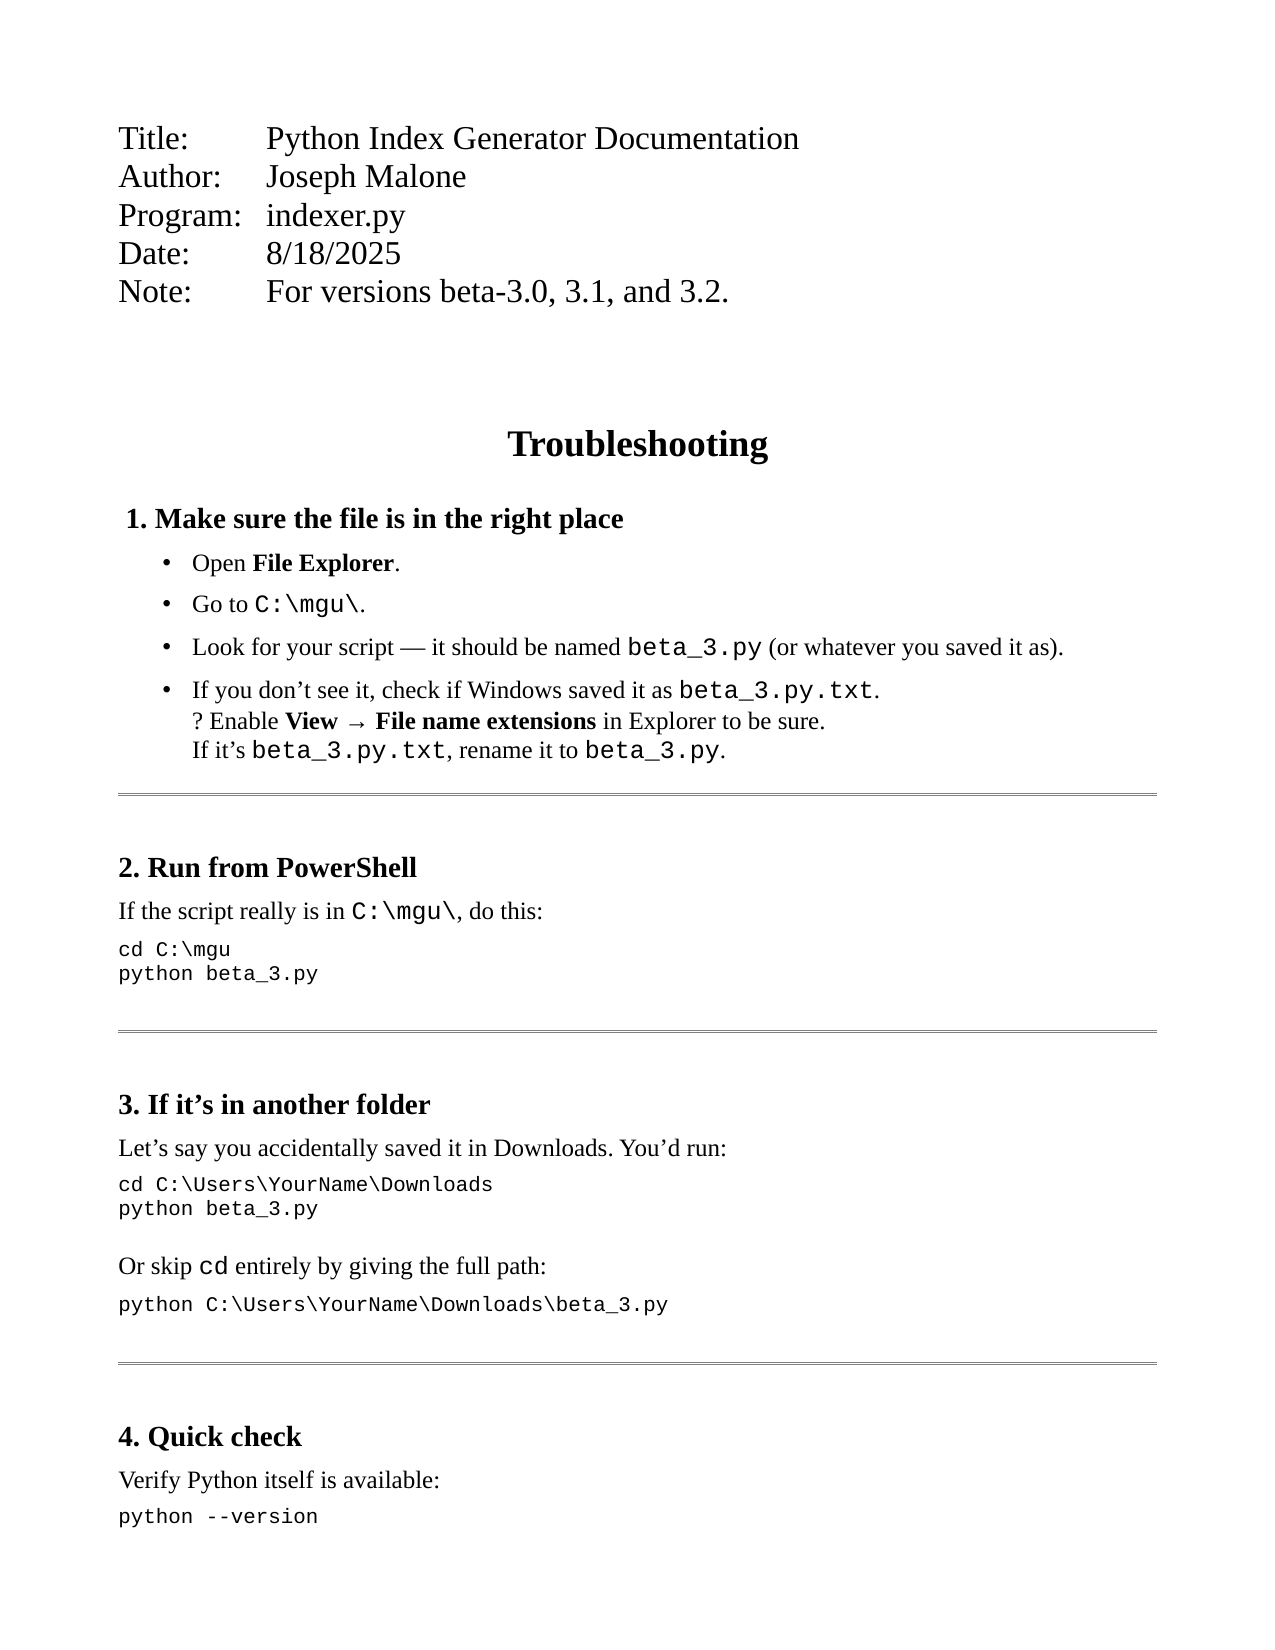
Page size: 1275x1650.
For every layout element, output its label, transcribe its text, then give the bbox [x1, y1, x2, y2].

text python C:\Users\YourName\Downloads\beta_3.py [118, 1294, 1157, 1318]
subtitle 2. Run from PowerShell [118, 850, 1157, 883]
subtitle 3. If it’s in another folder [118, 1087, 1157, 1121]
text Or skip cd entirely by giving the full path: [118, 1251, 1157, 1282]
subtitle 1. Make sure the file is in the right place [118, 502, 1157, 535]
text cd C:\mgu [118, 939, 1157, 963]
text Date: 8/18/2025 [118, 233, 1157, 271]
list Go to C:\mgu\. [162, 589, 1157, 620]
text python beta_3.py [118, 963, 1157, 986]
text Author: Joseph Malone [118, 156, 1157, 195]
subtitle 4. Quick check [118, 1419, 1157, 1452]
list If you don’t see it, check if Windows saved it as beta_3.py.txt. ? Enable View → File name extensions in Explorer to be sure. If it’s beta_3.py.txt, rename it to beta_3.py. [162, 676, 1157, 766]
text Program: indexer.py [118, 195, 1157, 233]
text python --version [118, 1506, 1157, 1529]
text Title: Python Index Generator Documentation [118, 118, 1157, 156]
text cd C:\Users\YourName\Downloads [118, 1174, 1157, 1198]
text python beta_3.py [118, 1198, 1157, 1222]
list Open File Explorer. [162, 548, 1157, 576]
list Look for your script — it should be named beta_3.py (or whatever you saved it as). [162, 632, 1157, 663]
text If the script really is in C:\mgu\, do this: [118, 896, 1157, 927]
text Verify Python itself is available: [118, 1465, 1157, 1493]
text Note: For versions beta-3.0, 3.1, and 3.2. [118, 271, 1157, 310]
text Let’s say you accidentally saved it in Downloads. You’d run: [118, 1133, 1157, 1162]
subtitle Troubleshooting [118, 421, 1157, 464]
